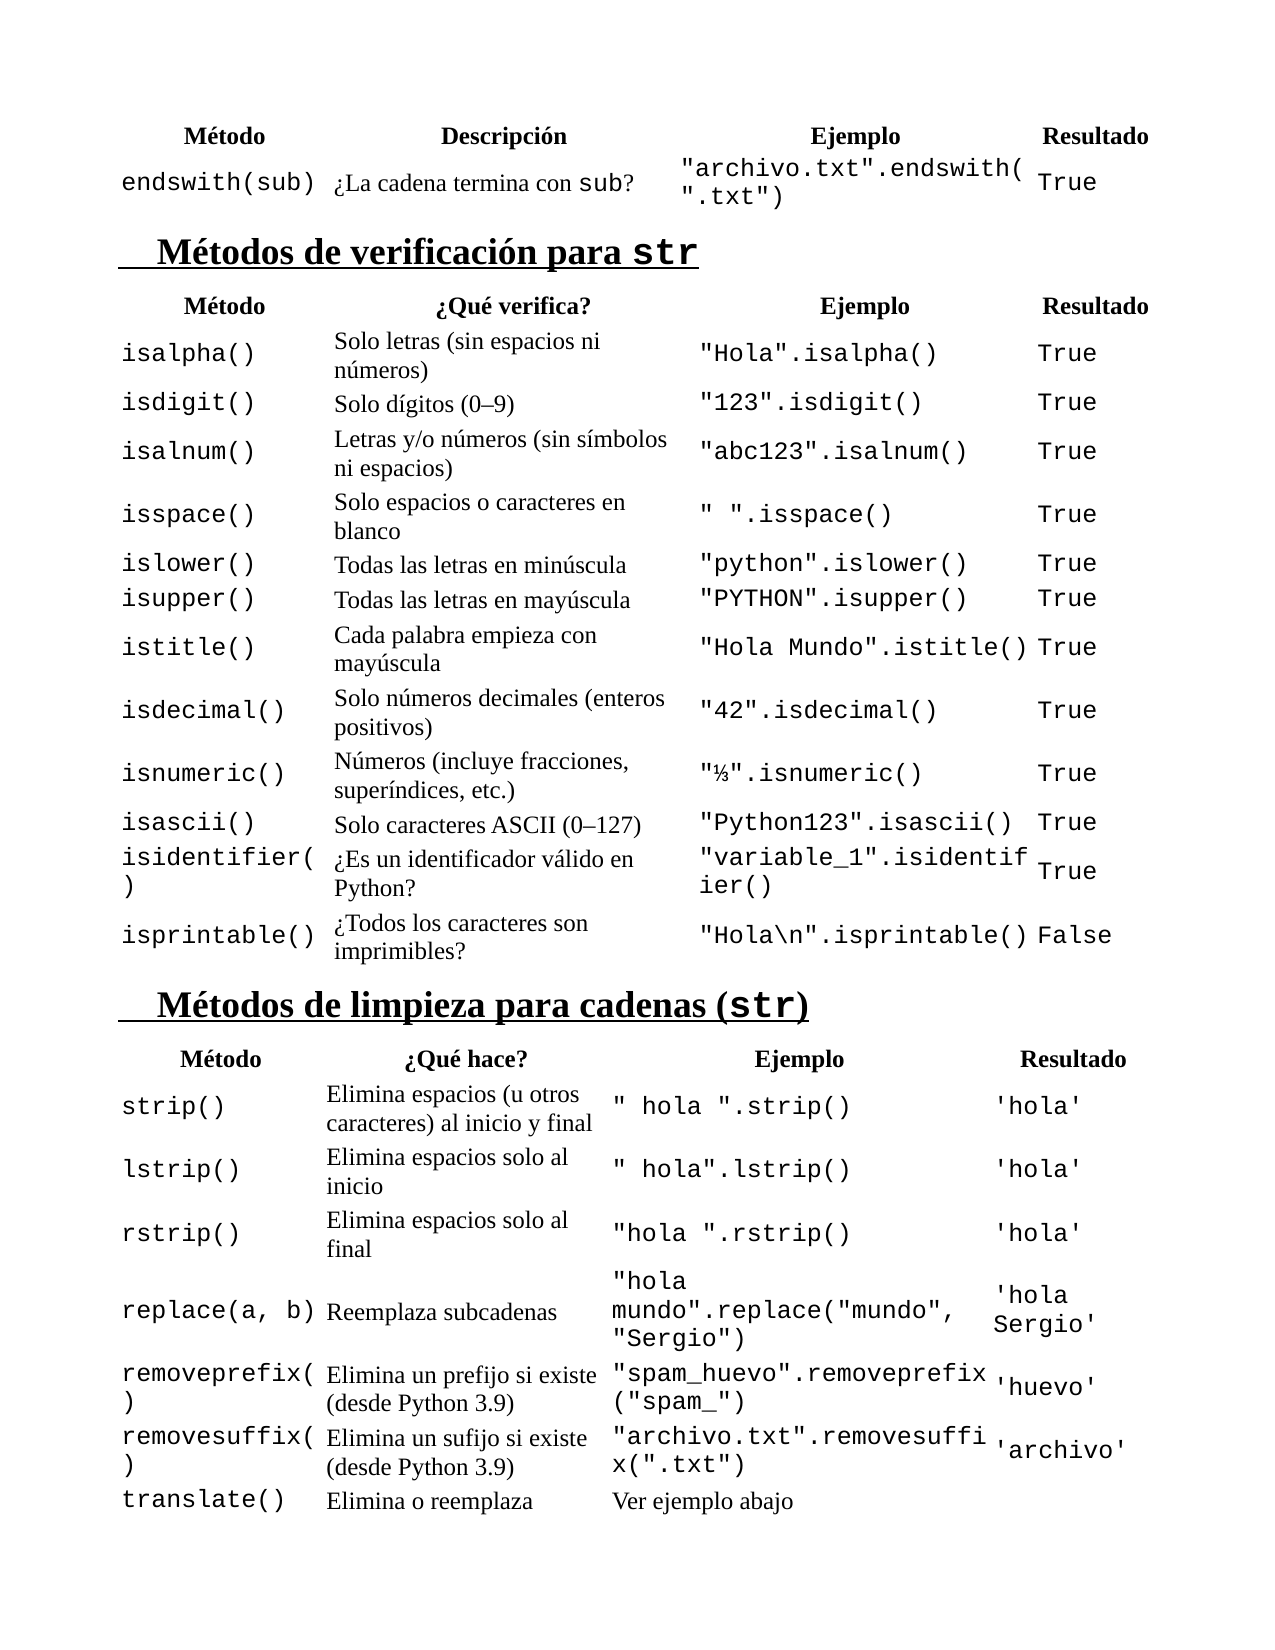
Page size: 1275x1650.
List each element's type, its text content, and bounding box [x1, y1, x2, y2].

table_cell True [1034, 617, 1157, 680]
table_cell Ver ejemplo abajo [609, 1484, 990, 1518]
table_header Resultado [990, 1041, 1157, 1076]
table_header Resultado [1034, 118, 1157, 153]
table_header Método [118, 1041, 323, 1076]
table_cell False [1034, 905, 1157, 968]
table_cell Elimina o reemplaza [323, 1484, 609, 1518]
table_cell "python".islower() [696, 548, 1034, 582]
table_cell [990, 1484, 1157, 1518]
subtitle ✅ Métodos de verificación para str [118, 230, 1157, 276]
table_cell Letras y/o números (sin símbolos ni espacios) [331, 421, 696, 484]
table_cell rstrip() [118, 1203, 323, 1266]
table_cell removesuffix() [118, 1420, 323, 1483]
table_cell "archivo.txt".removesuffix(".txt") [609, 1420, 990, 1483]
table_cell Números (incluye fracciones, superíndices, etc.) [331, 744, 696, 807]
table_header Resultado [1034, 289, 1157, 323]
table_cell isidentifier() [118, 841, 331, 905]
table_cell 'huevo' [990, 1357, 1157, 1420]
table_cell strip() [118, 1076, 323, 1139]
table_cell "Python123".isascii() [696, 807, 1034, 841]
table_header Descripción [331, 118, 677, 153]
table_cell 'hola' [990, 1076, 1157, 1139]
table_cell Todas las letras en minúscula [331, 548, 696, 582]
table_cell replace(a, b) [118, 1266, 323, 1357]
table_cell " ".isspace() [696, 484, 1034, 548]
table_cell "PYTHON".isupper() [696, 582, 1034, 617]
table_header ¿Qué hace? [323, 1041, 609, 1076]
table_cell "variable_1".isidentifier() [696, 841, 1034, 905]
table_cell "archivo.txt".endswith(".txt") [677, 153, 1034, 215]
table_cell isalpha() [118, 323, 331, 386]
table_cell Cada palabra empieza con mayúscula [331, 617, 696, 680]
table_cell True [1034, 484, 1157, 548]
table_cell isascii() [118, 807, 331, 841]
table_cell 'hola' [990, 1203, 1157, 1266]
table_header Ejemplo [677, 118, 1034, 153]
table_cell 'hola' [990, 1139, 1157, 1203]
table_cell Solo números decimales (enteros positivos) [331, 680, 696, 743]
table_cell isdecimal() [118, 680, 331, 743]
table_cell "hola mundo".replace("mundo", "Sergio") [609, 1266, 990, 1357]
table_cell ¿Es un identificador válido en Python? [331, 841, 696, 905]
table_header Ejemplo [609, 1041, 990, 1076]
table_cell Solo dígitos (0–9) [331, 386, 696, 421]
table_cell isspace() [118, 484, 331, 548]
table_cell islower() [118, 548, 331, 582]
table_cell endswith(sub) [118, 153, 331, 215]
table_cell True [1034, 680, 1157, 743]
table_cell True [1034, 323, 1157, 386]
table_cell removeprefix() [118, 1357, 323, 1420]
table_header Método [118, 289, 331, 323]
table_header Método [118, 118, 331, 153]
table_cell "123".isdigit() [696, 386, 1034, 421]
table_cell isdigit() [118, 386, 331, 421]
table_cell istitle() [118, 617, 331, 680]
table_cell Elimina un sufijo si existe (desde Python 3.9) [323, 1420, 609, 1483]
table_cell True [1034, 841, 1157, 905]
table_cell True [1034, 153, 1157, 215]
table_cell True [1034, 386, 1157, 421]
table_cell isalnum() [118, 421, 331, 484]
table_cell ¿La cadena termina con sub? [331, 153, 677, 215]
table_cell True [1034, 548, 1157, 582]
table_cell isnumeric() [118, 744, 331, 807]
table_cell 'archivo' [990, 1420, 1157, 1483]
table_cell Solo espacios o caracteres en blanco [331, 484, 696, 548]
table_header ¿Qué verifica? [331, 289, 696, 323]
table_cell 'hola Sergio' [990, 1266, 1157, 1357]
table_cell isupper() [118, 582, 331, 617]
table_cell Solo caracteres ASCII (0–127) [331, 807, 696, 841]
table_cell Reemplaza subcadenas [323, 1266, 609, 1357]
table_cell "hola ".rstrip() [609, 1203, 990, 1266]
table_cell Elimina un prefijo si existe (desde Python 3.9) [323, 1357, 609, 1420]
table_cell "⅓".isnumeric() [696, 744, 1034, 807]
table_cell " hola ".strip() [609, 1076, 990, 1139]
table_cell True [1034, 807, 1157, 841]
table_cell lstrip() [118, 1139, 323, 1203]
table_cell translate() [118, 1484, 323, 1518]
table_cell "abc123".isalnum() [696, 421, 1034, 484]
table_cell "Hola\n".isprintable() [696, 905, 1034, 968]
table_cell Elimina espacios solo al inicio [323, 1139, 609, 1203]
table_header Ejemplo [696, 289, 1034, 323]
table_cell Todas las letras en mayúscula [331, 582, 696, 617]
table_cell True [1034, 744, 1157, 807]
table_cell ¿Todos los caracteres son imprimibles? [331, 905, 696, 968]
table_cell "Hola".isalpha() [696, 323, 1034, 386]
table_cell "spam_huevo".removeprefix("spam_") [609, 1357, 990, 1420]
table_cell Solo letras (sin espacios ni números) [331, 323, 696, 386]
table_cell "Hola Mundo".istitle() [696, 617, 1034, 680]
table_cell " hola".lstrip() [609, 1139, 990, 1203]
table_cell True [1034, 582, 1157, 617]
table_cell True [1034, 421, 1157, 484]
subtitle 🧼 Métodos de limpieza para cadenas (str) [118, 983, 1157, 1029]
table_cell Elimina espacios (u otros caracteres) al inicio y final [323, 1076, 609, 1139]
table_cell isprintable() [118, 905, 331, 968]
table_cell "42".isdecimal() [696, 680, 1034, 743]
table_cell Elimina espacios solo al final [323, 1203, 609, 1266]
